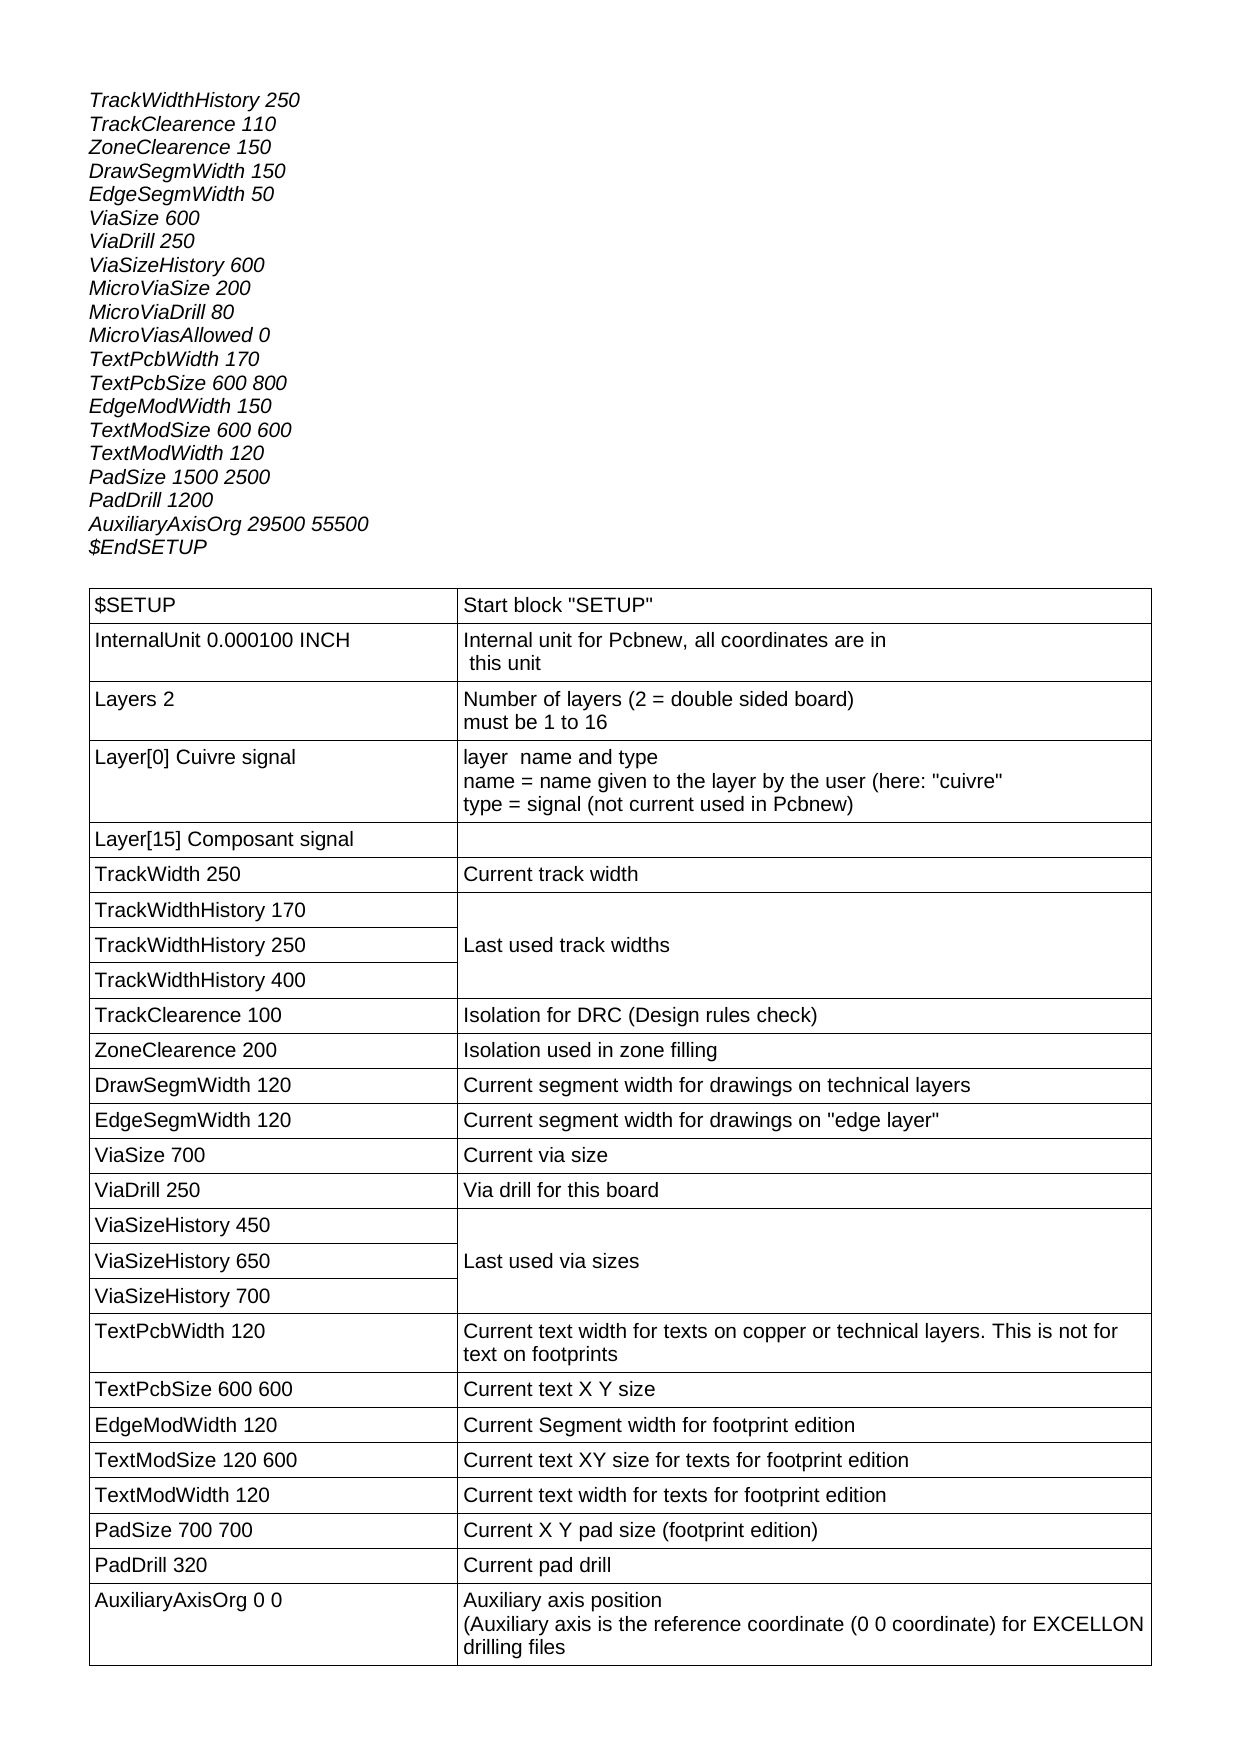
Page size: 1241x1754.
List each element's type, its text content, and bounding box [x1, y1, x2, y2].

table_cell ViaSizeHistory 700 [90, 1279, 457, 1313]
table_cell Current pad drill [458, 1549, 1151, 1583]
table_cell Last used via sizes [458, 1209, 1151, 1313]
table_cell Isolation used in zone filling [458, 1034, 1151, 1068]
table_cell Current text width for texts on copper or technical layers. This is not for text on footprints [458, 1314, 1151, 1372]
table_cell DrawSegmWidth 120 [90, 1069, 457, 1103]
table_cell AuxiliaryAxisOrg 0 0 [90, 1584, 457, 1665]
text TextModWidth 120 [88, 442, 1152, 465]
table_cell Layers 2 [90, 682, 457, 740]
table_cell Current Segment width for footprint edition [458, 1408, 1151, 1442]
text PadDrill 1200 [88, 489, 1152, 512]
table_cell TrackWidth 250 [90, 858, 457, 892]
text MicroViaSize 200 [88, 277, 1152, 300]
table_cell Current text width for texts for footprint edition [458, 1478, 1151, 1513]
table_header $SETUP [90, 589, 457, 623]
text TrackWidthHistory 250 [88, 88, 1152, 112]
table_cell Number of layers (2 = double sided board) must be 1 to 16 [458, 682, 1151, 740]
table_cell PadDrill 320 [90, 1549, 457, 1583]
text $EndSETUP [88, 536, 1152, 559]
text MicroViasAllowed 0 [88, 324, 1152, 347]
table_cell InternalUnit 0.000100 INCH [90, 624, 457, 681]
text AuxiliaryAxisOrg 29500 55500 [88, 512, 1152, 536]
table_cell TextPcbWidth 120 [90, 1314, 457, 1372]
text ZoneClearence 150 [88, 136, 1152, 159]
text PadSize 1500 2500 [88, 465, 1152, 489]
table_cell TextModSize 120 600 [90, 1443, 457, 1477]
table_cell Layer[15] Composant signal [90, 823, 457, 857]
table_cell [458, 823, 1151, 857]
table_cell ViaSizeHistory 650 [90, 1244, 457, 1278]
table_cell PadSize 700 700 [90, 1514, 457, 1548]
table_cell Layer[0] Cuivre signal [90, 741, 457, 822]
table_cell Current track width [458, 858, 1151, 892]
table_cell Current text XY size for texts for footprint edition [458, 1443, 1151, 1477]
table_cell Current X Y pad size (footprint edition) [458, 1514, 1151, 1548]
table_cell Current segment width for drawings on "edge layer" [458, 1104, 1151, 1138]
table_cell ViaSize 700 [90, 1139, 457, 1173]
text TextPcbSize 600 800 [88, 371, 1152, 394]
table_cell Auxiliary axis position (Auxiliary axis is the reference coordinate (0 0 coordinate) for EXCELLON drilling files [458, 1584, 1151, 1665]
text TextPcbWidth 170 [88, 347, 1152, 371]
text TextModSize 600 600 [88, 418, 1152, 442]
text EdgeModWidth 150 [88, 394, 1152, 418]
table_cell EdgeModWidth 120 [90, 1408, 457, 1442]
table_cell TextPcbSize 600 600 [90, 1373, 457, 1407]
table_cell TrackClearence 100 [90, 999, 457, 1033]
table_cell TrackWidthHistory 400 [90, 963, 457, 998]
table_cell Current text X Y size [458, 1373, 1151, 1407]
table_header Start block "SETUP" [458, 589, 1151, 623]
table_cell Current via size [458, 1139, 1151, 1173]
text EdgeSegmWidth 50 [88, 183, 1152, 206]
table_header ViaSizeHistory 450 [90, 1209, 457, 1243]
table_cell ViaDrill 250 [90, 1174, 457, 1208]
table_cell Current segment width for drawings on technical layers [458, 1069, 1151, 1103]
text ViaSize 600 [88, 206, 1152, 230]
text DrawSegmWidth 150 [88, 159, 1152, 183]
text ViaSizeHistory 600 [88, 253, 1152, 277]
text MicroViaDrill 80 [88, 300, 1152, 324]
table_cell EdgeSegmWidth 120 [90, 1104, 457, 1138]
text TrackClearence 110 [88, 112, 1152, 136]
table_header TrackWidthHistory 170 [90, 893, 457, 927]
table_cell Internal unit for Pcbnew, all coordinates are in this unit [458, 624, 1151, 681]
table_cell TrackWidthHistory 250 [90, 928, 457, 962]
table_cell layer name and type name = name given to the layer by the user (here: "cuivre" type = signal (not current used in Pcbnew) [458, 741, 1151, 822]
table_cell ZoneClearence 200 [90, 1034, 457, 1068]
table_cell TextModWidth 120 [90, 1478, 457, 1513]
text ViaDrill 250 [88, 230, 1152, 253]
table_cell Via drill for this board [458, 1174, 1151, 1208]
table_cell Isolation for DRC (Design rules check) [458, 999, 1151, 1033]
table_cell Last used track widths [458, 893, 1151, 998]
